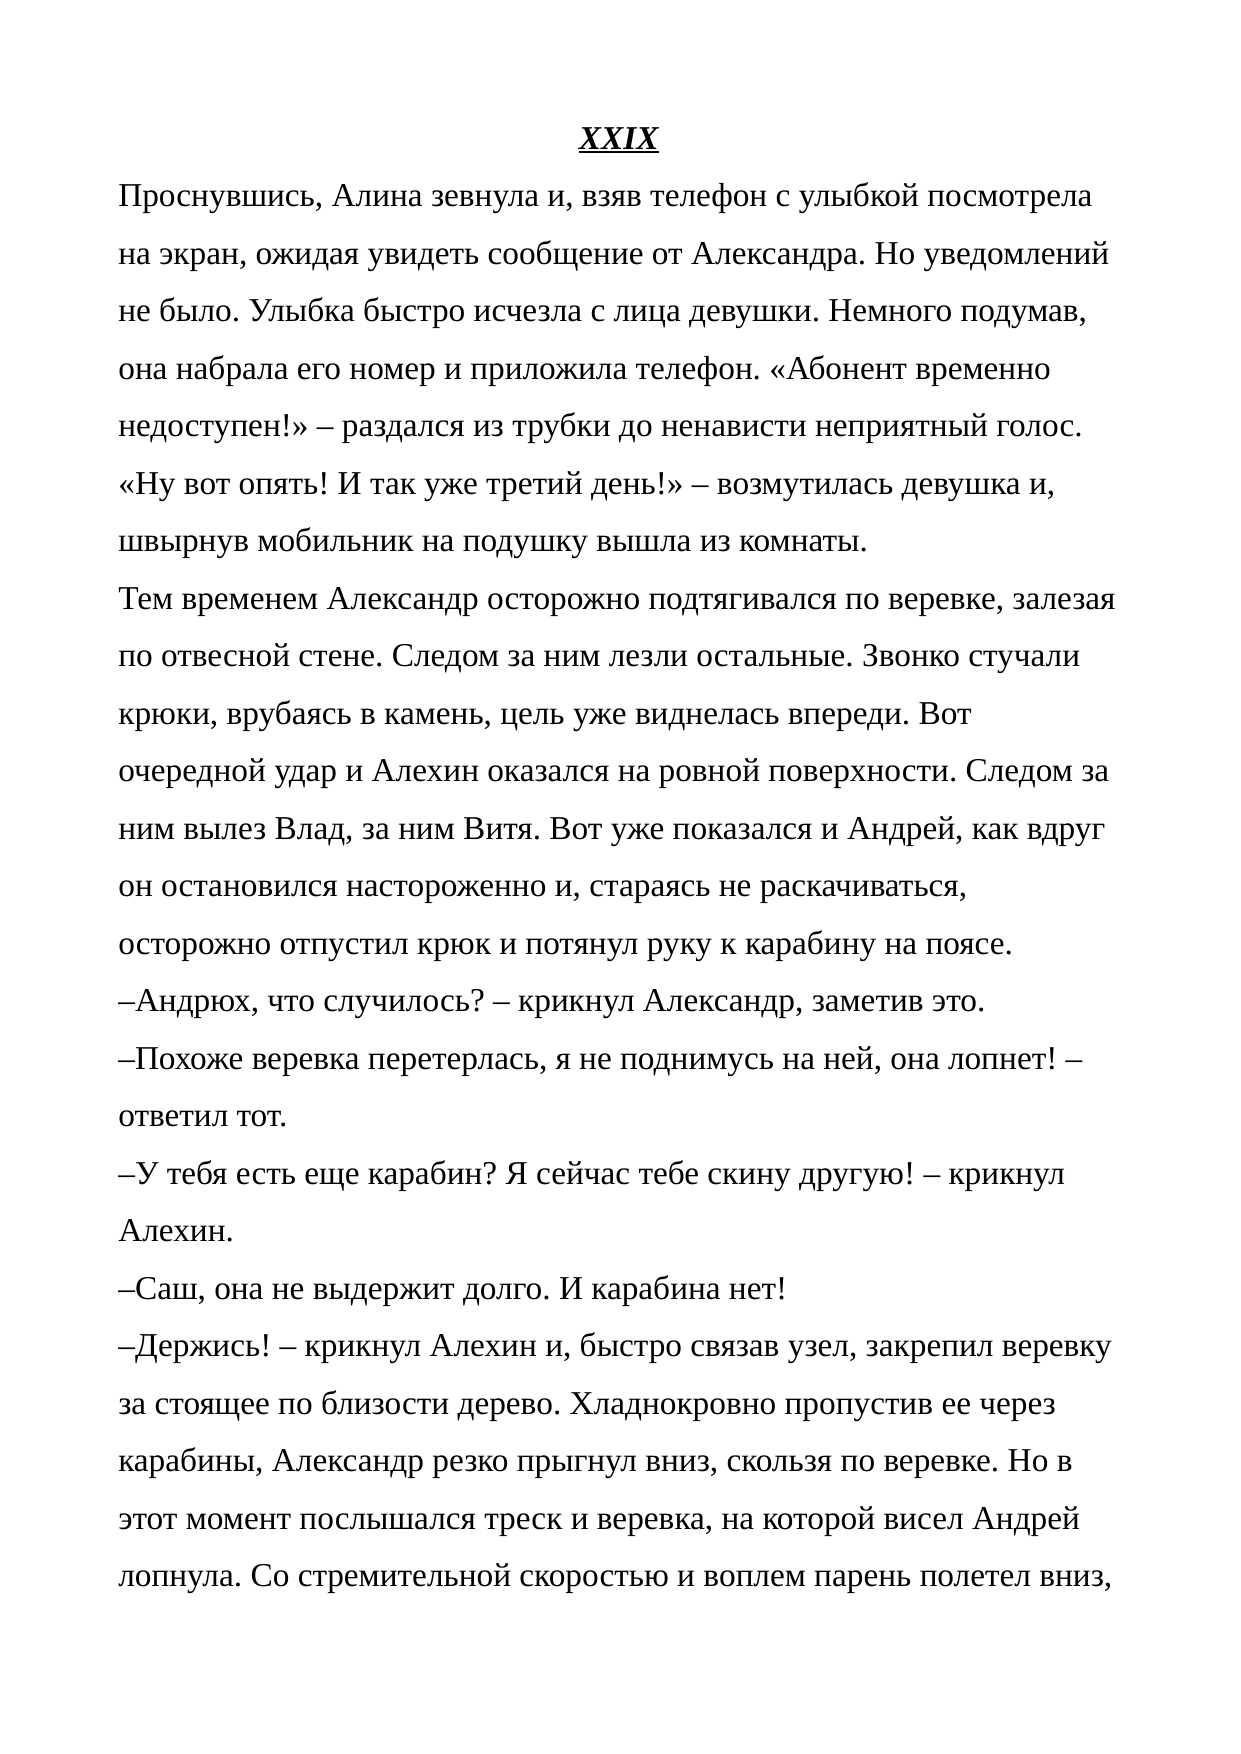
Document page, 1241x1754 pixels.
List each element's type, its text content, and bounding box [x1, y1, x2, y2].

text Проснувшись, Алина зевнула и, взяв телефон с улыбкой посмотрела на экран, ожидая увидеть сообщение от Александра. Но уведомлений не было. Улыбка быстро исчезла с лица девушки. Немного подумав, она набрала его номер и приложила телефон. «Абонент временно недоступен!» – раздался из трубки до ненависти неприятный голос. «Ну вот опять! И так уже третий день!» – возмутилась девушка и, швырнув мобильник на подушку вышла из комнаты. [118, 176, 1122, 559]
text –У тебя есть еще карабин? Я сейчас тебе скину другую! – крикнул Алехин. [118, 1153, 1122, 1249]
text –Держись! – крикнул Алехин и, быстро связав узел, закрепил веревку за стоящее по близости дерево. Хладнокровно пропустив ее через карабины, Александр резко прыгнул вниз, скользя по веревке. Но в этот момент послышался треск и веревка, на которой висел Андрей лопнула. Со стремительной скоростью и воплем парень полетел вниз, [118, 1326, 1122, 1594]
text XXIX [118, 118, 1122, 156]
text –Саш, она не выдержит долго. И карабина нет! [118, 1268, 1122, 1306]
text Тем временем Александр осторожно подтягивался по веревке, залезая по отвесной стене. Следом за ним лезли остальные. Звонко стучали крюки, врубаясь в камень, цель уже виднелась впереди. Вот очередной удар и Алехин оказался на ровной поверхности. Следом за ним вылез Влад, за ним Витя. Вот уже показался и Андрей, как вдруг он остановился настороженно и, стараясь не раскачиваться, осторожно отпустил крюк и потянул руку к карабину на поясе. [118, 578, 1122, 961]
text –Похоже веревка перетерлась, я не поднимусь на ней, она лопнет! – ответил тот. [118, 1038, 1122, 1134]
text –Андрюх, что случилось? – крикнул Александр, заметив это. [118, 981, 1122, 1019]
